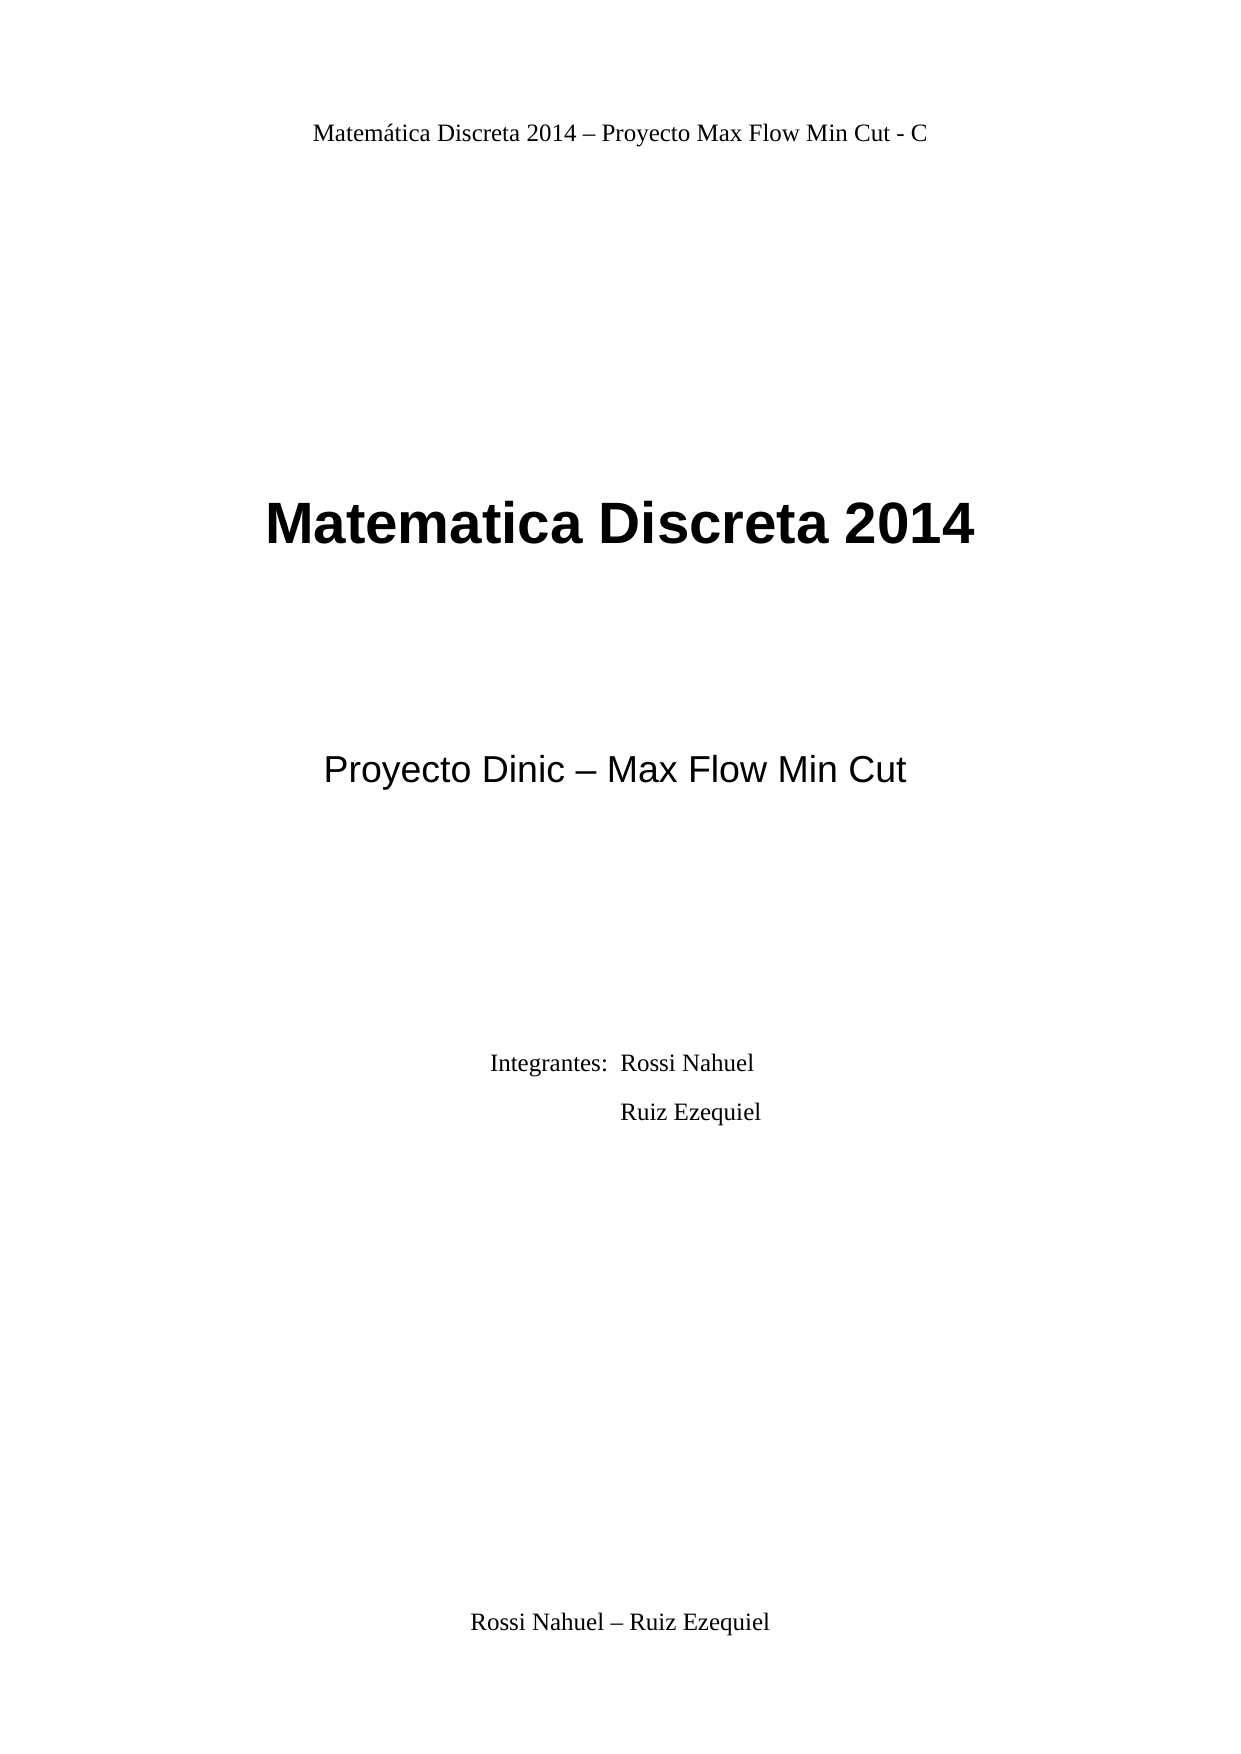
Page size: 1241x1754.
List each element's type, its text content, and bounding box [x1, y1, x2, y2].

subtitle Proyecto Dinic – Max Flow Min Cut [118, 747, 1122, 790]
text Ruiz Ezequiel [620, 1097, 1122, 1126]
title Matematica Discreta 2014 [118, 488, 1122, 555]
text Rossi Nahuel [620, 1048, 1122, 1077]
text Integrantes: [118, 1048, 620, 1077]
